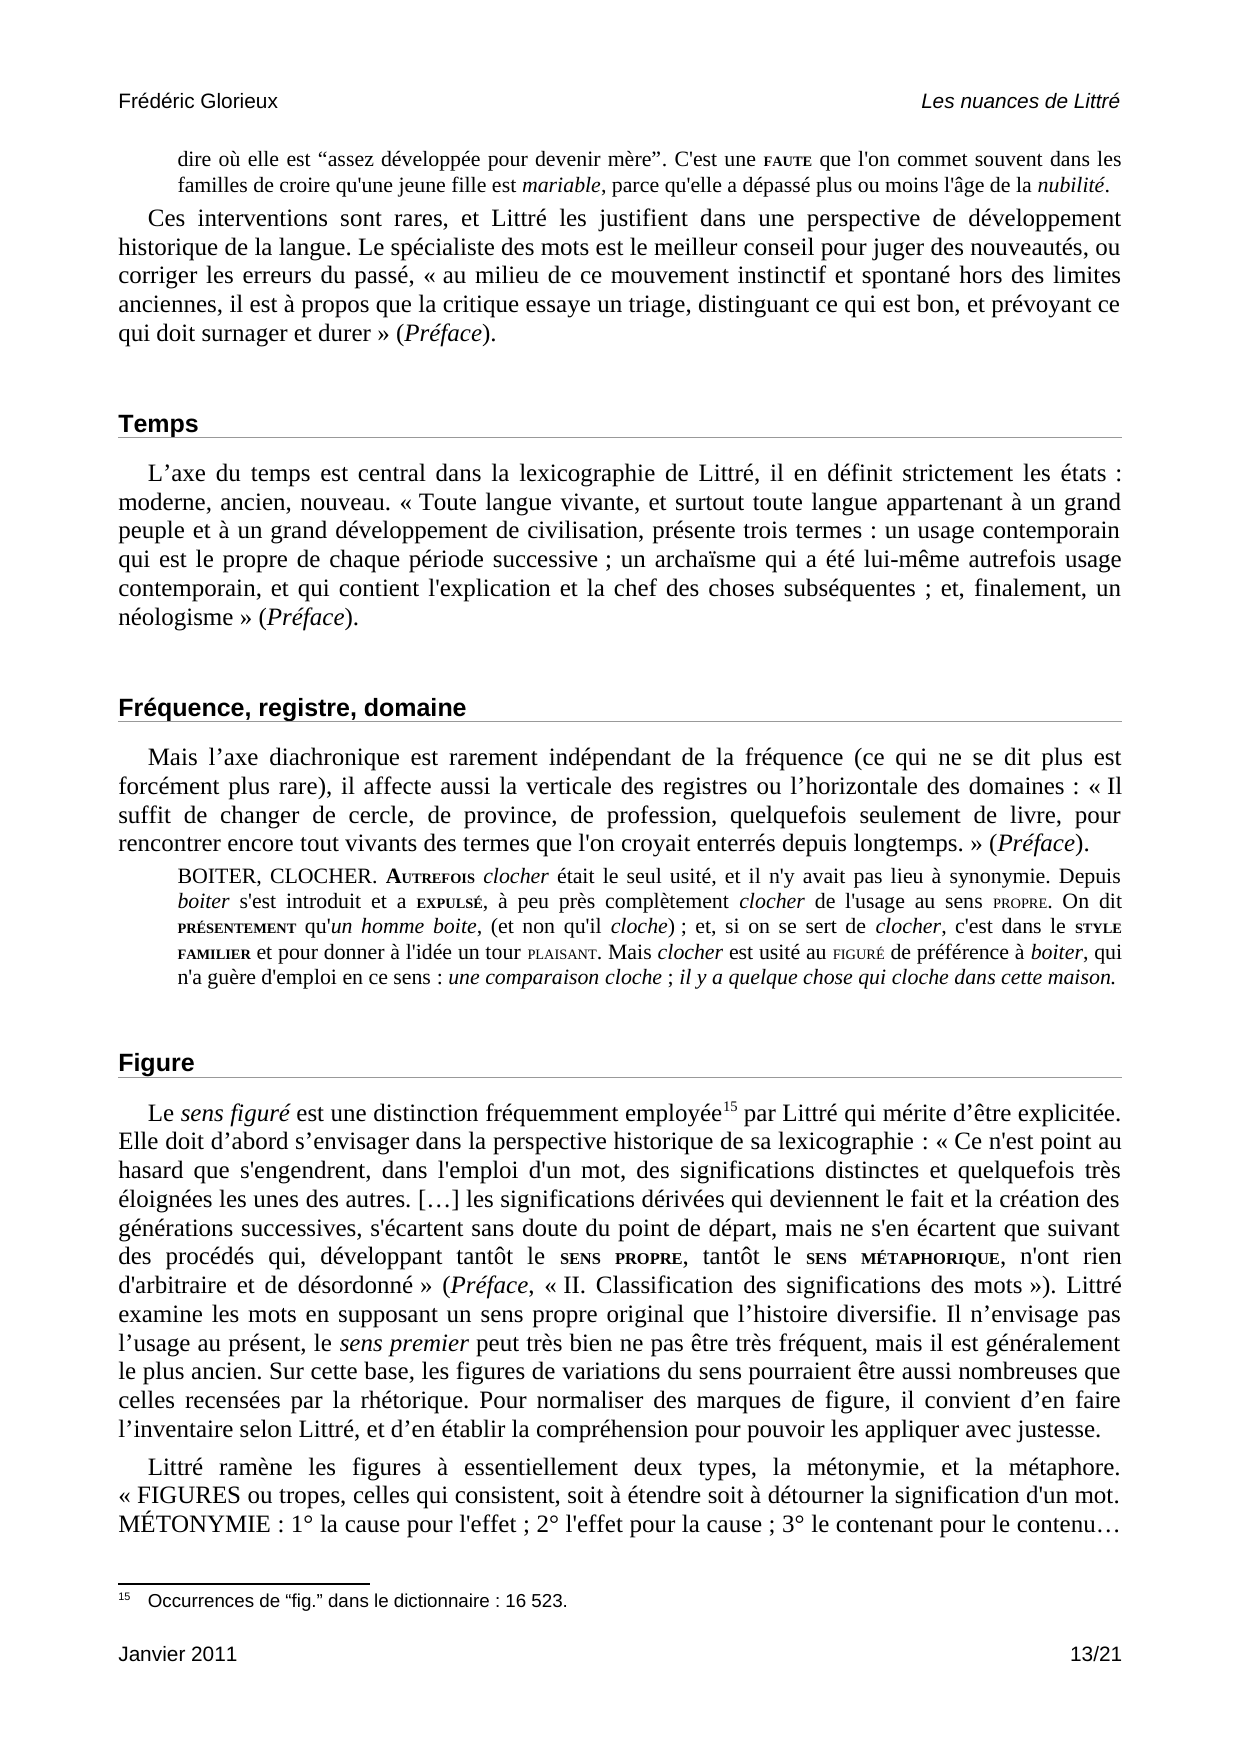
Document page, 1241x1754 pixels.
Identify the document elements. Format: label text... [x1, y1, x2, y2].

text Occurrences de “fig.” dans le dictionnaire : 16 523. [118, 1590, 1122, 1612]
subtitle Figure [118, 1048, 1122, 1077]
text Littré ramène les figures à essentiellement deux types, la métonymie, et la métaphore. « FIGURES ou tropes, celles qui consistent, soit à étendre soit à détourner la signification d'un mot. MÉTONYMIE : 1° la cause pour l'effet ; 2° l'effet pour la cause ; 3° le contenant pour le contenu… [118, 1452, 1122, 1538]
subtitle Fréquence, registre, domaine [118, 693, 1122, 721]
text BOITER, CLOCHER. Autrefois clocher était le seul usité, et il n'y avait pas lieu à synonymie. Depuis boiter s'est introduit et a expulsé, à peu près complètement clocher de l'usage au sens propre. On dit présentement qu'un homme boite, (et non qu'il cloche) ; et, si on se sert de clocher, c'est dans le style familier et pour donner à l'idée un tour plaisant. Mais clocher est usité au figuré de préférence à boiter, qui n'a guère d'emploi en ce sens : une comparaison cloche ; il y a quelque chose qui cloche dans cette maison. [177, 863, 1122, 989]
subtitle Temps [118, 408, 1122, 437]
text Ces interventions sont rares, et Littré les justifient dans une perspective de développement historique de la langue. Le spécialiste des mots est le meilleur conseil pour juger des nouveautés, ou corriger les erreurs du passé, « au milieu de ce mouvement instinctif et spontané hors des limites anciennes, il est à propos que la critique essaye un triage, distinguant ce qui est bon, et prévoyant ce qui doit surnager et durer » (Préface). [118, 203, 1122, 347]
text L’axe du temps est central dans la lexicographie de Littré, il en définit strictement les états : moderne, ancien, nouveau. « Toute langue vivante, et surtout toute langue appartenant à un grand peuple et à un grand développement de civilisation, présente trois termes : un usage contemporain qui est le propre de chaque période successive ; un archaïsme qui a été lui-même autrefois usage contemporain, et qui contient l'explication et la chef des choses subséquentes ; et, finalement, un néologisme » (Préface). [118, 458, 1122, 631]
text Mais l’axe diachronique est rarement indépendant de la fréquence (ce qui ne se dit plus est forcément plus rare), il affecte aussi la verticale des registres ou l’horizontale des domaines : « Il suffit de changer de cercle, de province, de profession, quelquefois seulement de livre, pour rencontrer encore tout vivants des termes que l'on croyait enterrés depuis longtemps. » (Préface). [118, 742, 1122, 857]
text dire où elle est “assez développée pour devenir mère”. C'est une faute que l'on commet souvent dans les familles de croire qu'une jeune fille est mariable, parce qu'elle a dépassé plus ou moins l'âge de la nubilité. [177, 146, 1122, 197]
text Le sens figuré est une distinction fréquemment employée par Littré qui mérite d’être explicitée. Elle doit d’abord s’envisager dans la perspective historique de sa lexicographie : « Ce n'est point au hasard que s'engendrent, dans l'emploi d'un mot, des significations distinctes et quelquefois très éloignées les unes des autres. […] les significations dérivées qui deviennent le fait et la création des générations successives, s'écartent sans doute du point de départ, mais ne s'en écartent que suivant des procédés qui, développant tantôt le sens propre, tantôt le sens métaphorique, n'ont rien d'arbitraire et de désordonné » (Préface, « II. Classification des significations des mots »). Littré examine les mots en supposant un sens propre original que l’histoire diversifie. Il n’envisage pas l’usage au présent, le sens premier peut très bien ne pas être très fréquent, mais il est généralement le plus ancien. Sur cette base, les figures de variations du sens pourraient être aussi nombreuses que celles recensées par la rhétorique. Pour normaliser des marques de figure, il convient d’en faire l’inventaire selon Littré, et d’en établir la compréhension pour pouvoir les appliquer avec justesse. [118, 1098, 1122, 1443]
